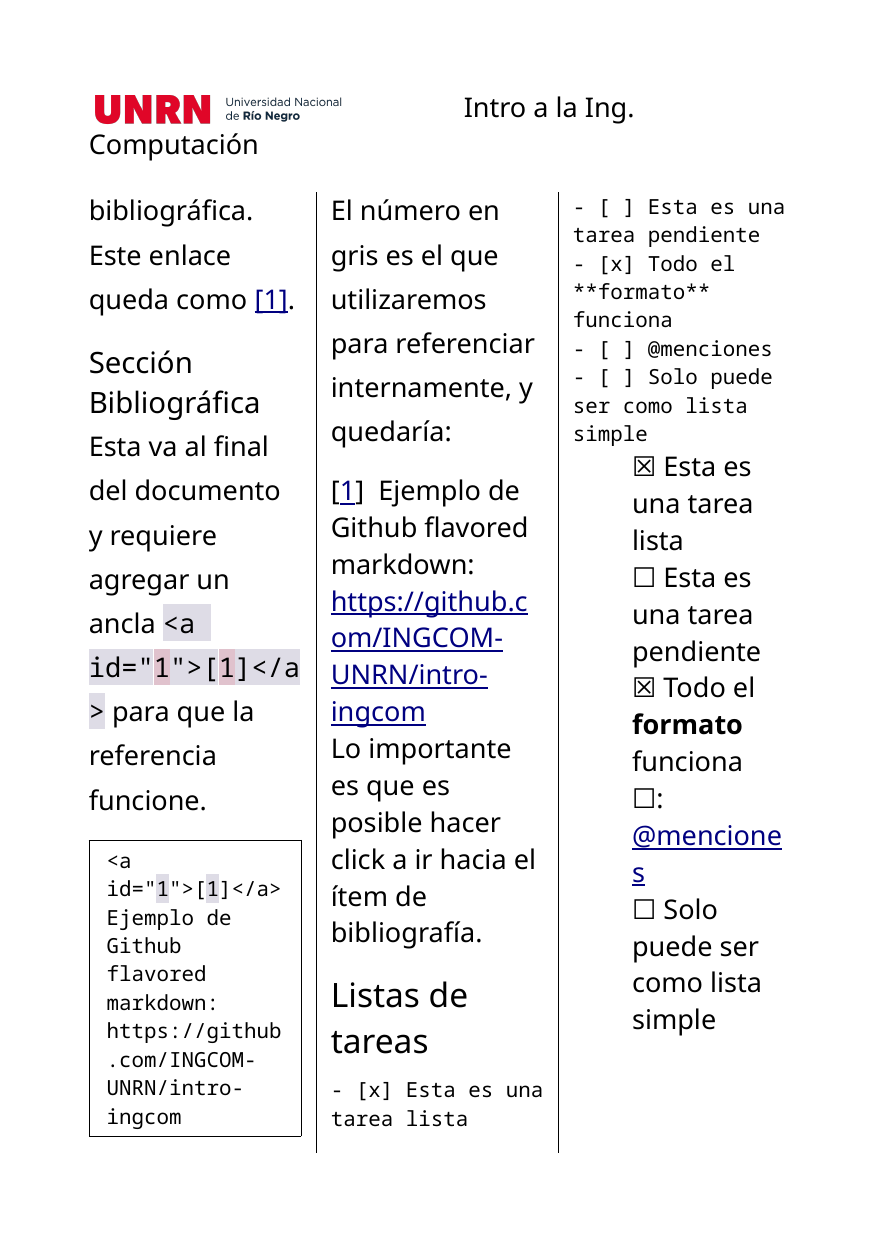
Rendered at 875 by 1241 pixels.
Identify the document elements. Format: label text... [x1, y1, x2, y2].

text <a id="1">[1]</a> Ejemplo de Github flavored markdown: https://github.com/INGCOM-UNRN/intro-ingcom [90, 841, 301, 1136]
list ☐ Esta es una tarea pendiente [632, 558, 786, 669]
text Esta va al final del documento y requiere agregar un ancla <a id="1">[1]</a> para que la referencia funcione. [88, 428, 301, 818]
text El número en gris es el que utilizaremos para referenciar internamente, y quedaría: [331, 192, 543, 449]
text - [ ] @menciones [573, 334, 786, 362]
picture [88, 88, 348, 130]
subtitle Sección Bibliográfica [88, 342, 301, 422]
text - [x] Todo el **formato** funciona [573, 249, 786, 334]
list ☐: @menciones [632, 779, 786, 890]
list ☒ Todo el formato funciona [632, 669, 786, 779]
text bibliográfica. Este enlace queda como [1]. [88, 192, 301, 317]
text - [ ] Solo puede ser como lista simple [573, 362, 786, 448]
list ☒ Esta es una tarea lista [632, 448, 786, 558]
list ☐ Solo puede ser como lista simple [632, 890, 786, 1038]
text Lo importante es que es posible hacer click a ir hacia el ítem de bibliografía. [331, 729, 543, 951]
subtitle Listas de tareas [331, 972, 543, 1063]
text - [x] Esta es una tarea lista [331, 1076, 543, 1132]
text - [ ] Esta es una tarea pendiente [573, 192, 786, 249]
text [1] Ejemplo de Github flavored markdown: https://github.com/INGCOM-UNRN/intro-ingcom [331, 471, 543, 729]
